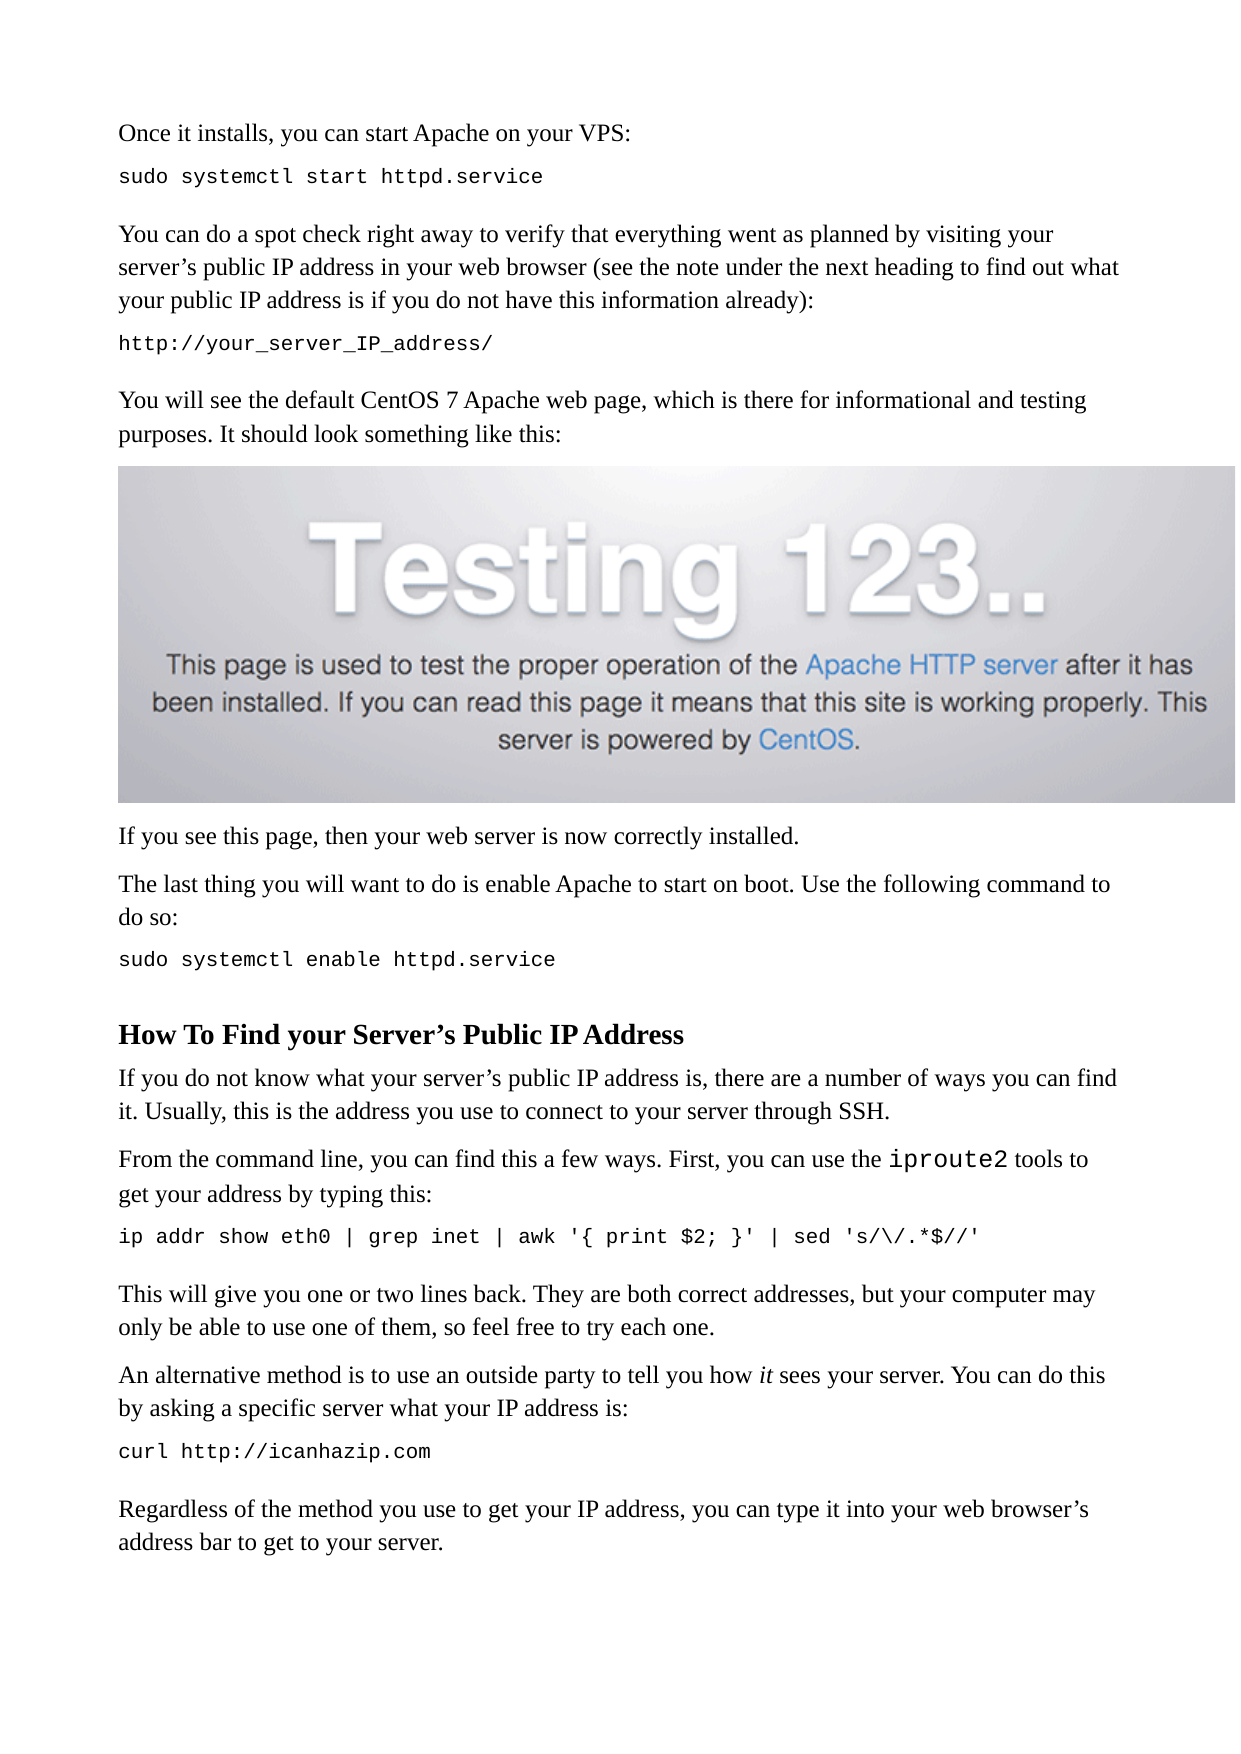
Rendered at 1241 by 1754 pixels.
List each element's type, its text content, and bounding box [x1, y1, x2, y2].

text If you see this page, then your web server is now correctly installed. [118, 821, 1122, 850]
text An alternative method is to use an outside party to tell you how it sees your server. You can do this by asking a specific server what your IP address is: [118, 1360, 1122, 1422]
text You will see the default CentOS 7 Apache web page, which is there for informational and testing purposes. It should look something like this: [118, 386, 1122, 447]
picture [118, 466, 1236, 803]
text Once it installs, you can start Apache on your VPS: [118, 118, 1122, 147]
text From the command line, you can find this a few ways. First, you can use the iproute2 tools to get your address by typing this: [118, 1144, 1122, 1207]
text Regardless of the method you use to get your IP address, you can type it into your web browser’s address bar to get to your server. [118, 1494, 1122, 1556]
subtitle How To Find your Server’s Public IP Address [118, 1017, 1122, 1051]
text curl http://icanhazip.com [118, 1441, 1122, 1464]
text ip addr show eth0 | grep inet | awk '{ print $2; }' | sed 's/\/.*$//' [118, 1226, 1122, 1250]
text You can do a spot check right away to verify that everything went as planned by visiting your server’s public IP address in your web browser (see the note under the next heading to find out what your public IP address is if you do not have this information already): [118, 219, 1122, 314]
text If you do not know what your server’s public IP address is, there are a number of ways you can find it. Usually, this is the address you use to connect to your server through SSH. [118, 1063, 1122, 1125]
text This will give you one or two lines back. They are both correct addresses, but your computer may only be able to use one of them, so feel free to try each one. [118, 1279, 1122, 1341]
text http://your_server_IP_address/ [118, 332, 1122, 356]
text sudo systemctl enable httpd.service [118, 949, 1122, 973]
text sudo systemctl start httpd.service [118, 166, 1122, 189]
text The last thing you will want to do is enable Apache to start on boot. Use the following command to do so: [118, 869, 1122, 930]
